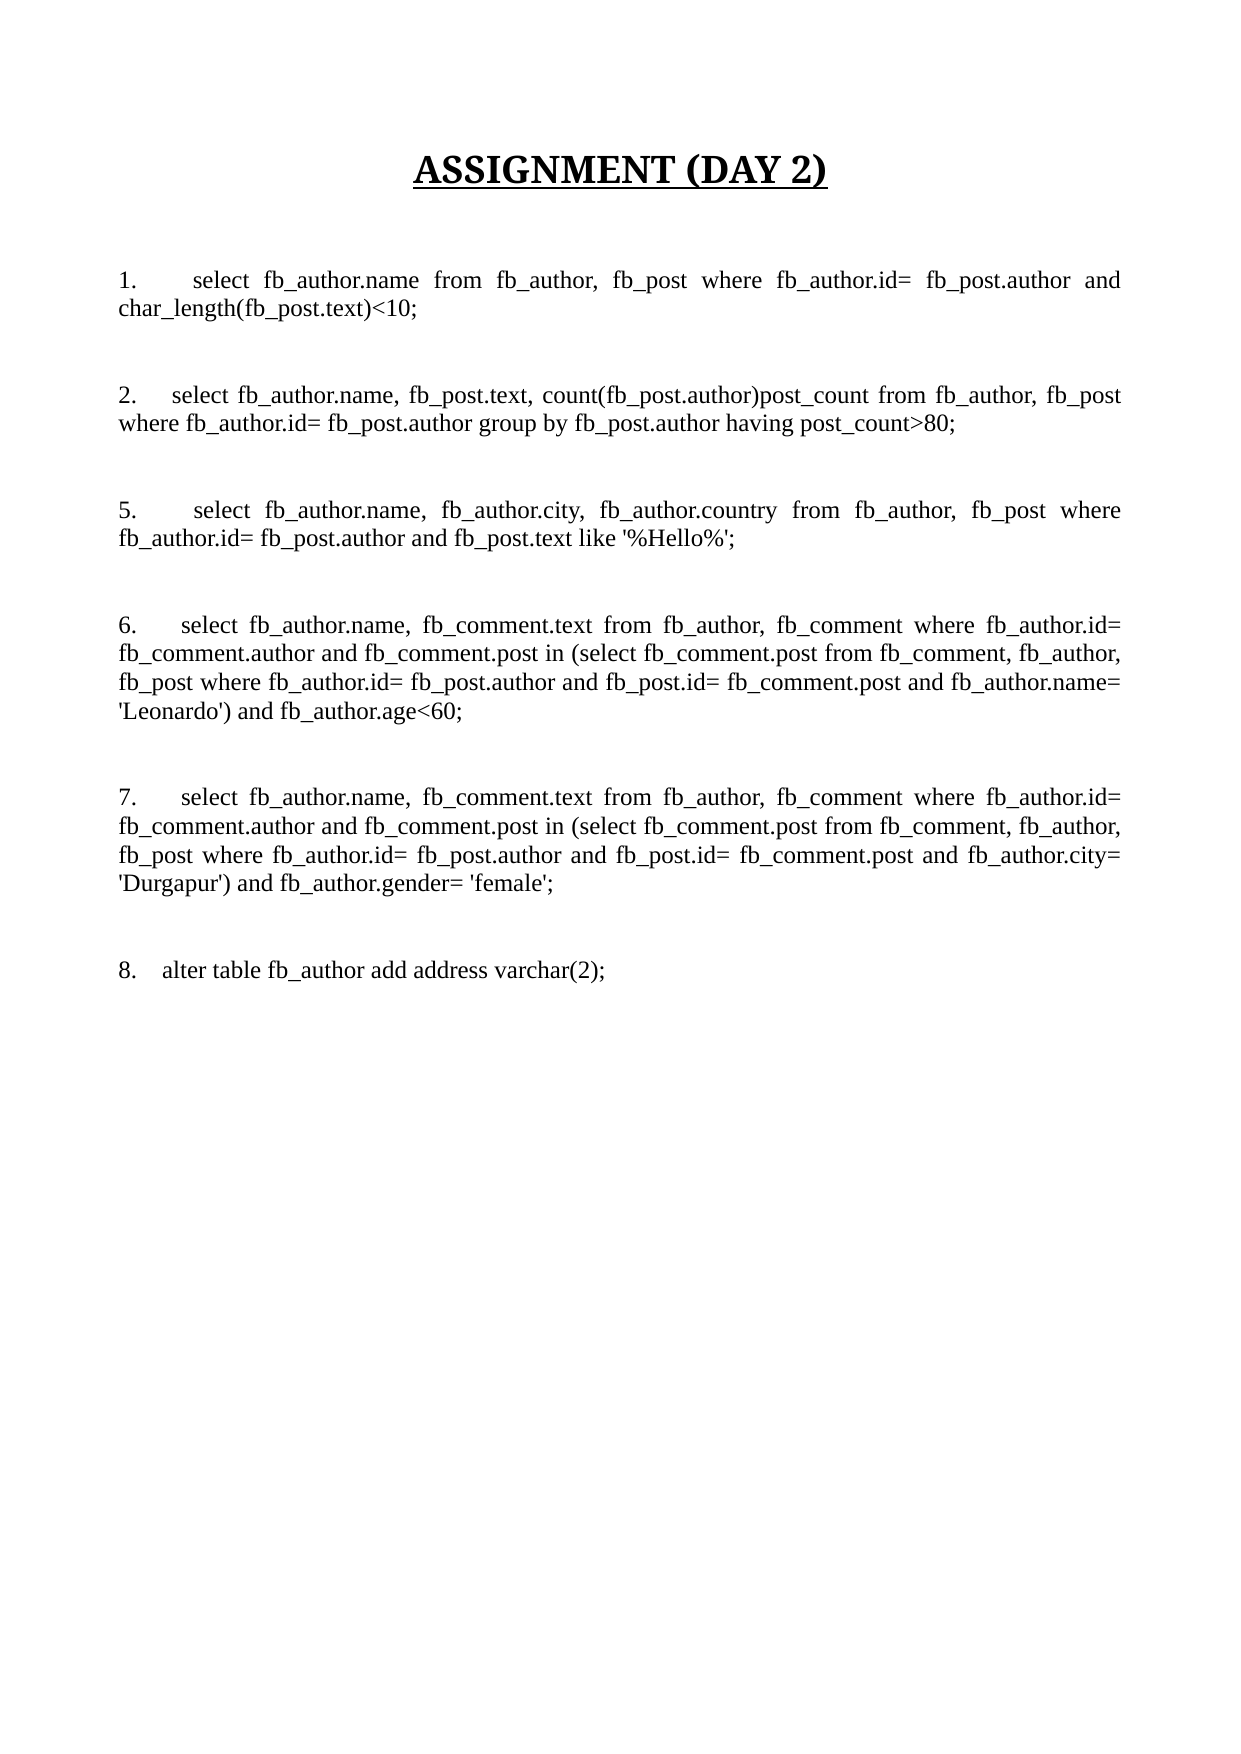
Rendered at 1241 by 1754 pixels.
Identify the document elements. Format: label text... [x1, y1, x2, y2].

text 6. select fb_author.name, fb_comment.text from fb_author, fb_comment where fb_author.id= fb_comment.author and fb_comment.post in (select fb_comment.post from fb_comment, fb_author, fb_post where fb_author.id= fb_post.author and fb_post.id= fb_comment.post and fb_author.name= 'Leonardo') and fb_author.age<60; [118, 610, 1122, 725]
text 7. select fb_author.name, fb_comment.text from fb_author, fb_comment where fb_author.id= fb_comment.author and fb_comment.post in (select fb_comment.post from fb_comment, fb_author, fb_post where fb_author.id= fb_post.author and fb_post.id= fb_comment.post and fb_author.city= 'Durgapur') and fb_author.gender= 'female'; [118, 782, 1122, 897]
text 5. select fb_author.name, fb_author.city, fb_author.country from fb_author, fb_post where fb_author.id= fb_post.author and fb_post.text like '%Hello%'; [118, 495, 1122, 552]
text 1. select fb_author.name from fb_author, fb_post where fb_author.id= fb_post.author and char_length(fb_post.text)<10; [118, 265, 1122, 322]
subtitle ASSIGNMENT (DAY 2) [118, 143, 1122, 195]
text 8. alter table fb_author add address varchar(2); [118, 955, 1122, 983]
text 2. select fb_author.name, fb_post.text, count(fb_post.author)post_count from fb_author, fb_post where fb_author.id= fb_post.author group by fb_post.author having post_count>80; [118, 380, 1122, 437]
